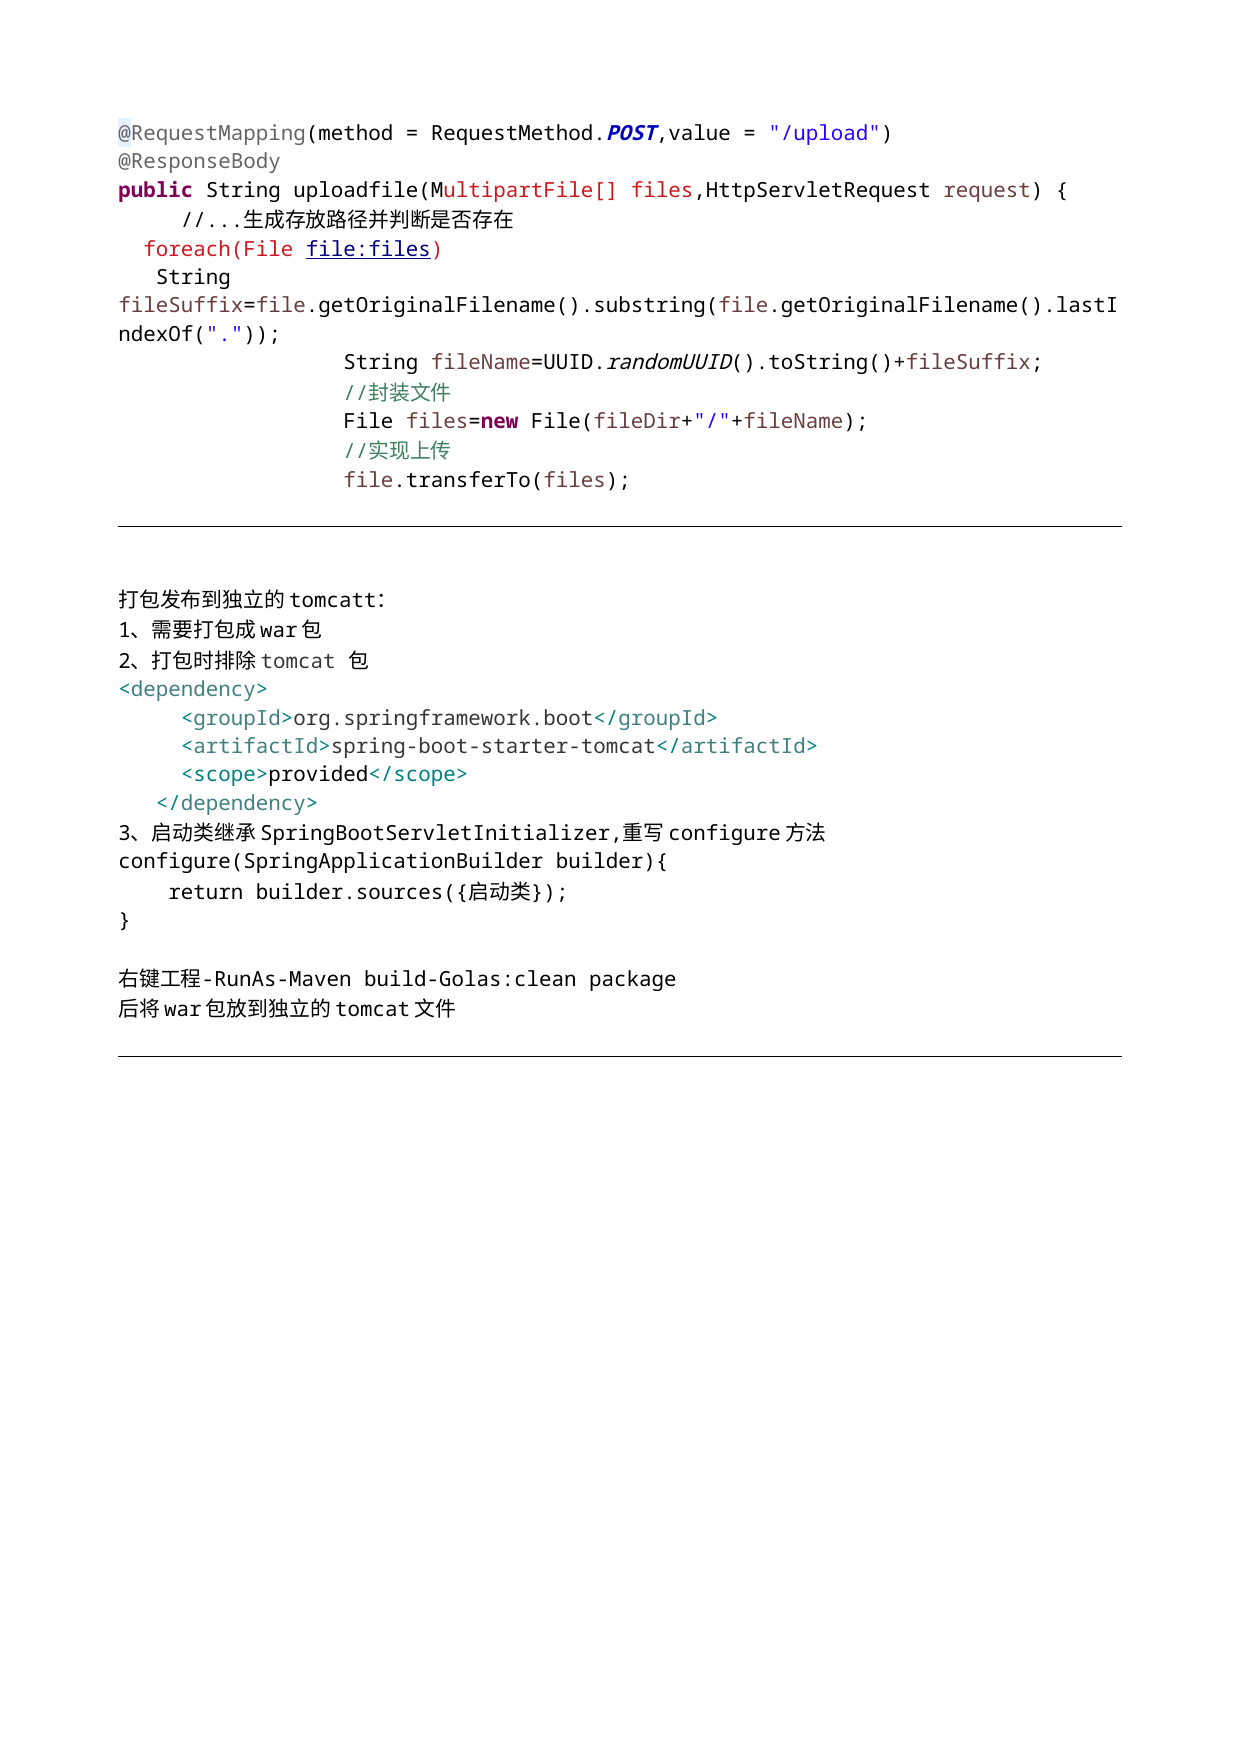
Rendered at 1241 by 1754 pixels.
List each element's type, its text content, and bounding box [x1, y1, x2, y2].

text 2、打包时排除 tomcat 包 [118, 644, 1122, 674]
text String fileName=UUID.randomUUID().toString()+fileSuffix; [118, 347, 1122, 376]
text } [118, 905, 1122, 934]
text <artifactId>spring-boot-starter-tomcat</artifactId> [118, 731, 1122, 759]
text //实现上传 [118, 435, 1122, 465]
text 右键工程-RunAs-Maven build-Golas:clean package [118, 962, 1122, 993]
text @ResponseBody [118, 147, 1122, 175]
text File files=new File(fileDir+"/"+fileName); [118, 406, 1122, 435]
text //...生成存放路径并判断是否存在 [118, 203, 1122, 234]
text 打包发布到独立的tomcatt： [118, 583, 1122, 613]
text foreach(File file:files) [118, 234, 1122, 262]
text return builder.sources({启动类}); [118, 875, 1122, 905]
text <dependency> [118, 674, 1122, 703]
text 1、需要打包成war包 [118, 613, 1122, 644]
text public String uploadfile(MultipartFile[] files,HttpServletRequest request) { [118, 175, 1122, 203]
text <scope>provided</scope> [118, 759, 1122, 788]
text //封装文件 [118, 376, 1122, 406]
text @RequestMapping(method = RequestMethod.POST,value = "/upload") [118, 118, 1122, 147]
text String fileSuffix=file.getOriginalFilename().substring(file.getOriginalFilename().lastIndexOf(".")); [118, 262, 1122, 347]
text 3、启动类继承SpringBootServletInitializer,重写configure方法 [118, 816, 1122, 847]
text 后将war包放到独立的tomcat文件 [118, 993, 1122, 1023]
text configure(SpringApplicationBuilder builder){ [118, 847, 1122, 875]
text file.transferTo(files); [118, 465, 1122, 493]
text </dependency> [118, 788, 1122, 816]
text <groupId>org.springframework.boot</groupId> [118, 703, 1122, 731]
